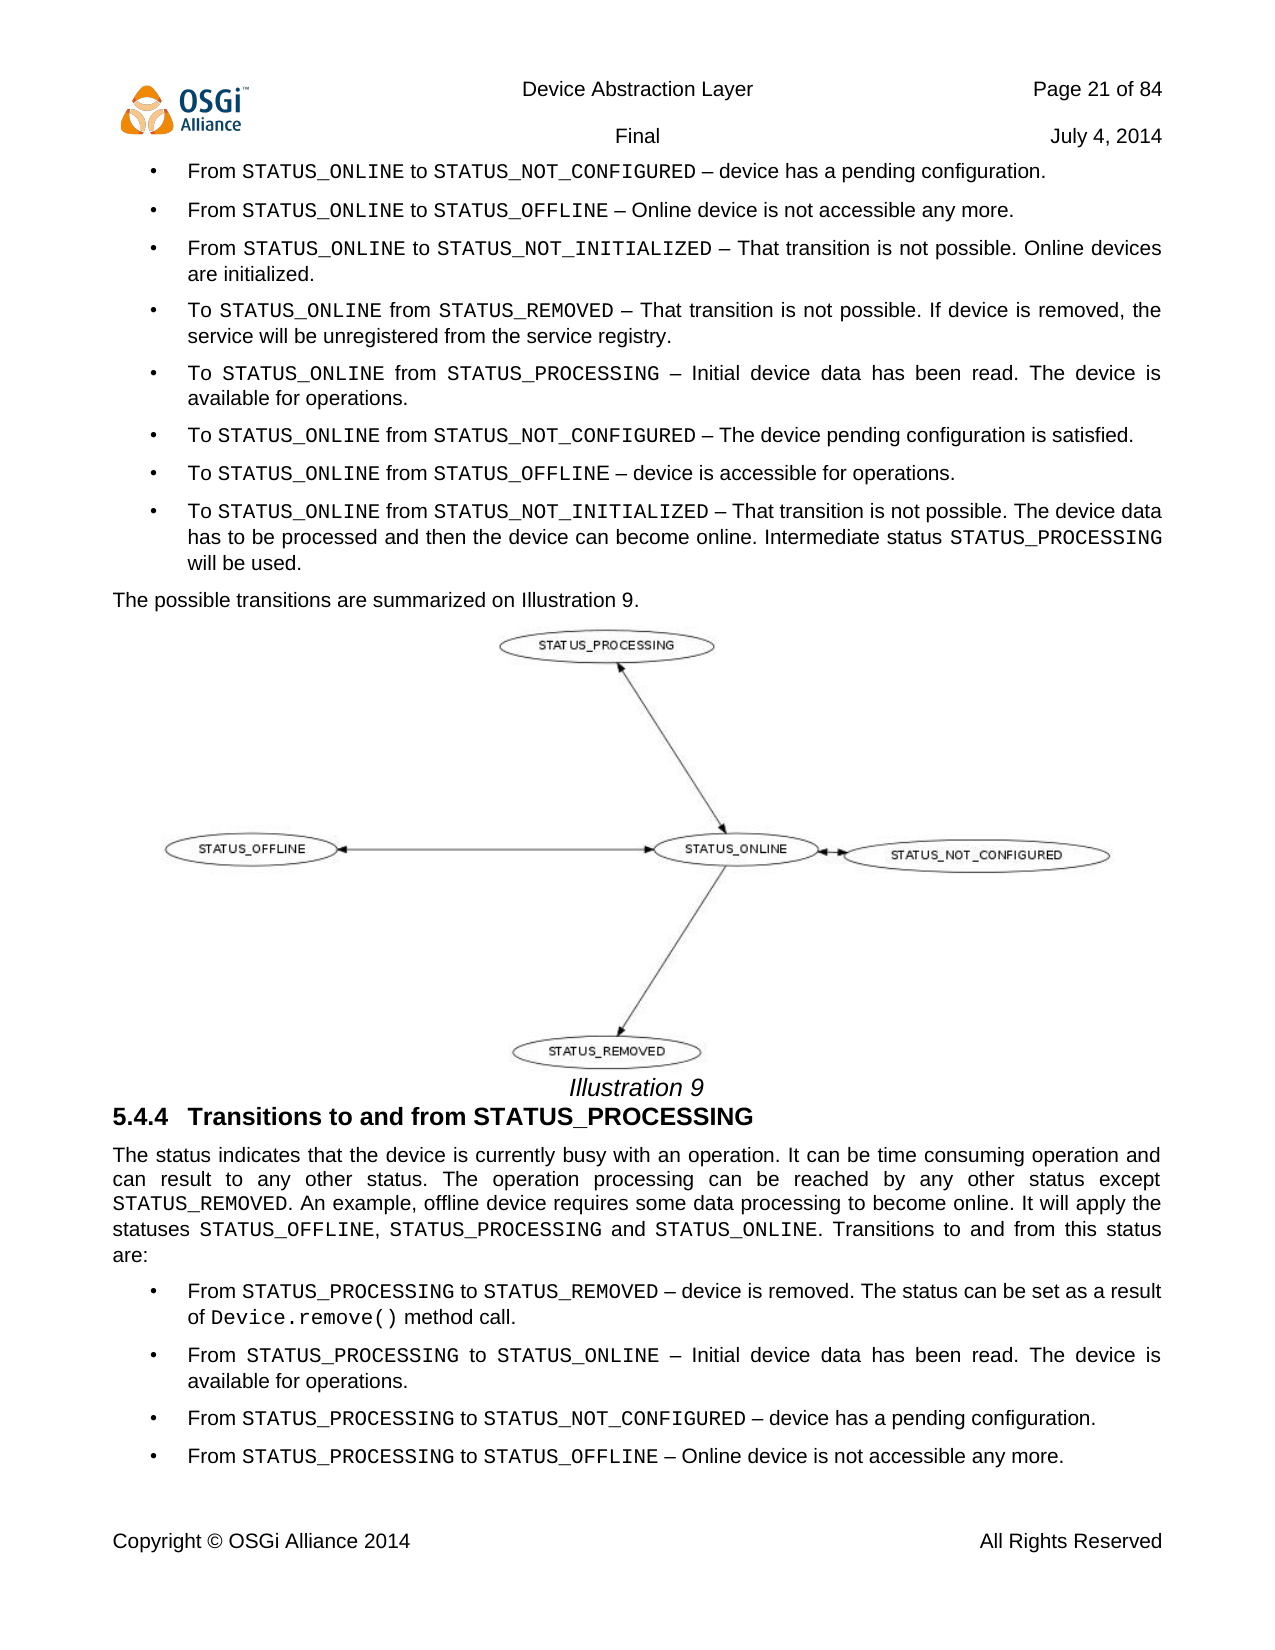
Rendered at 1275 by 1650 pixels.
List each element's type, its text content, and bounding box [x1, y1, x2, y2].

list To STATUS_ONLINE from STATUS_PROCESSING – Initial device data has been read. The device is available for operations. [150, 360, 1162, 410]
list To STATUS_ONLINE from STATUS_NOT_INITIALIZED – That transition is not possible. The device data has to be processed and then the device can become online. Intermediate status STATUS_PROCESSING will be used. [150, 499, 1162, 575]
list From STATUS_ONLINE to STATUS_NOT_INITIALIZED – That transition is not possible. Online devices are initialized. [150, 236, 1162, 286]
list From STATUS_PROCESSING to STATUS_REMOVED – device is removed. The status can be set as a result of Device.remove() method call. [150, 1279, 1162, 1331]
list From STATUS_PROCESSING to STATUS_NOT_CONFIGURED – device has a pending configuration. [150, 1406, 1162, 1431]
text The status indicates that the device is currently busy with an operation. It can be time consuming operation and can result to any other status. The operation processing can be reached by any other status except STATUS_REMOVED. An example, offline device requires some data processing to become online. It will apply the statuses STATUS_OFFLINE, STATUS_PROCESSING and STATUS_ONLINE. Transitions to and from this status are: [112, 1143, 1162, 1267]
list From STATUS_PROCESSING to STATUS_OFFLINE – Online device is not accessible any more. [150, 1444, 1162, 1470]
text The possible transitions are summarized on Illustration 9. [112, 587, 1162, 611]
list To STATUS_ONLINE from STATUS_REMOVED – That transition is not possible. If device is removed, the service will be unregistered from the service registry. [150, 298, 1162, 348]
list To STATUS_ONLINE from STATUS_OFFLINE – device is accessible for operations. [150, 461, 1162, 487]
picture [113, 78, 257, 142]
list To STATUS_ONLINE from STATUS_NOT_CONFIGURED – The device pending configuration is satisfied. [150, 423, 1162, 448]
picture [161, 626, 1114, 1073]
text Illustration 9 [161, 1073, 1114, 1102]
list From STATUS_ONLINE to STATUS_NOT_CONFIGURED – device has a pending configuration. [150, 159, 1162, 185]
list From STATUS_ONLINE to STATUS_OFFLINE – Online device is not accessible any more. [150, 197, 1162, 223]
list From STATUS_PROCESSING to STATUS_ONLINE – Initial device data has been read. The device is available for operations. [150, 1343, 1162, 1393]
subtitle Transitions to and from STATUS_PROCESSING [112, 624, 1162, 1131]
